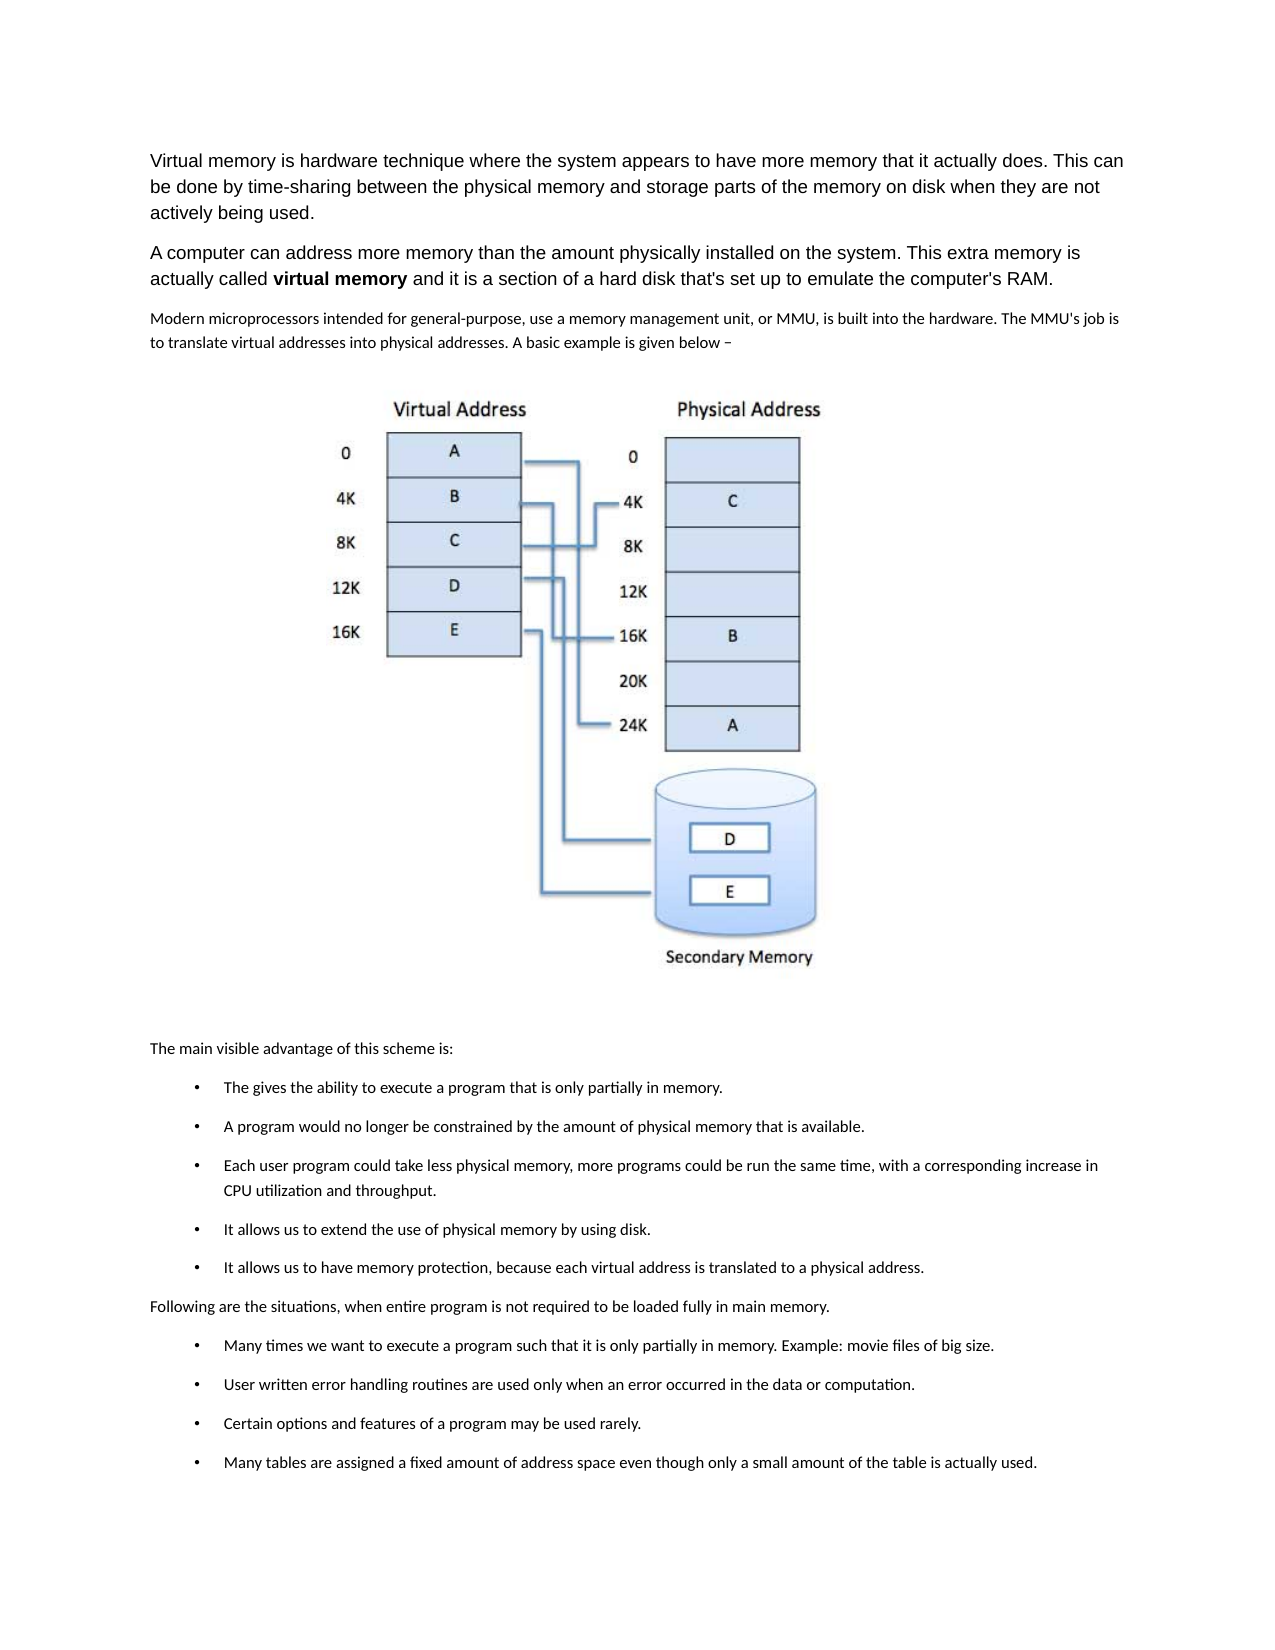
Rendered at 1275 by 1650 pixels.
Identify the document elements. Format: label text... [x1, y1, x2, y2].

list User written error handling routines are used only when an error occurred in the data or computation. [194, 1375, 1125, 1395]
text The main visible advantage of this scheme is: [150, 1039, 1125, 1059]
text Following are the situations, when entire program is not required to be loaded fully in main memory. [150, 1297, 1125, 1317]
text A computer can address more memory than the amount physically installed on the system. This extra memory is actually called virtual memory and it is a section of a hard disk that's set up to emulate the computer's RAM. [150, 242, 1125, 289]
text Modern microprocessors intended for general-purpose, use a memory management unit, or MMU, is built into the hardware. The MMU's job is to translate virtual addresses into physical addresses. A basic example is given below − [150, 308, 1125, 353]
list The gives the ability to execute a program that is only partially in memory. [194, 1078, 1125, 1098]
list Certain options and features of a program may be used rarely. [194, 1414, 1125, 1434]
picture [326, 371, 835, 980]
text Virtual memory is hardware technique where the system appears to have more memory that it actually does. This can be done by time-sharing between the physical memory and storage parts of the memory on disk when they are not actively being used. [150, 150, 1125, 223]
list Many times we want to execute a program such that it is only partially in memory. Example: movie files of big size. [194, 1336, 1125, 1356]
list Many tables are assigned a fixed amount of address space even though only a small amount of the table is actually used. [194, 1453, 1125, 1473]
list It allows us to extend the use of physical memory by using disk. [194, 1219, 1125, 1239]
list It allows us to have memory protection, because each virtual address is translated to a physical address. [194, 1258, 1125, 1278]
list Each user program could take less physical memory, more programs could be run the same time, with a corresponding increase in CPU utilization and throughput. [194, 1156, 1125, 1200]
list A program would no longer be constrained by the amount of physical memory that is available. [194, 1117, 1125, 1137]
